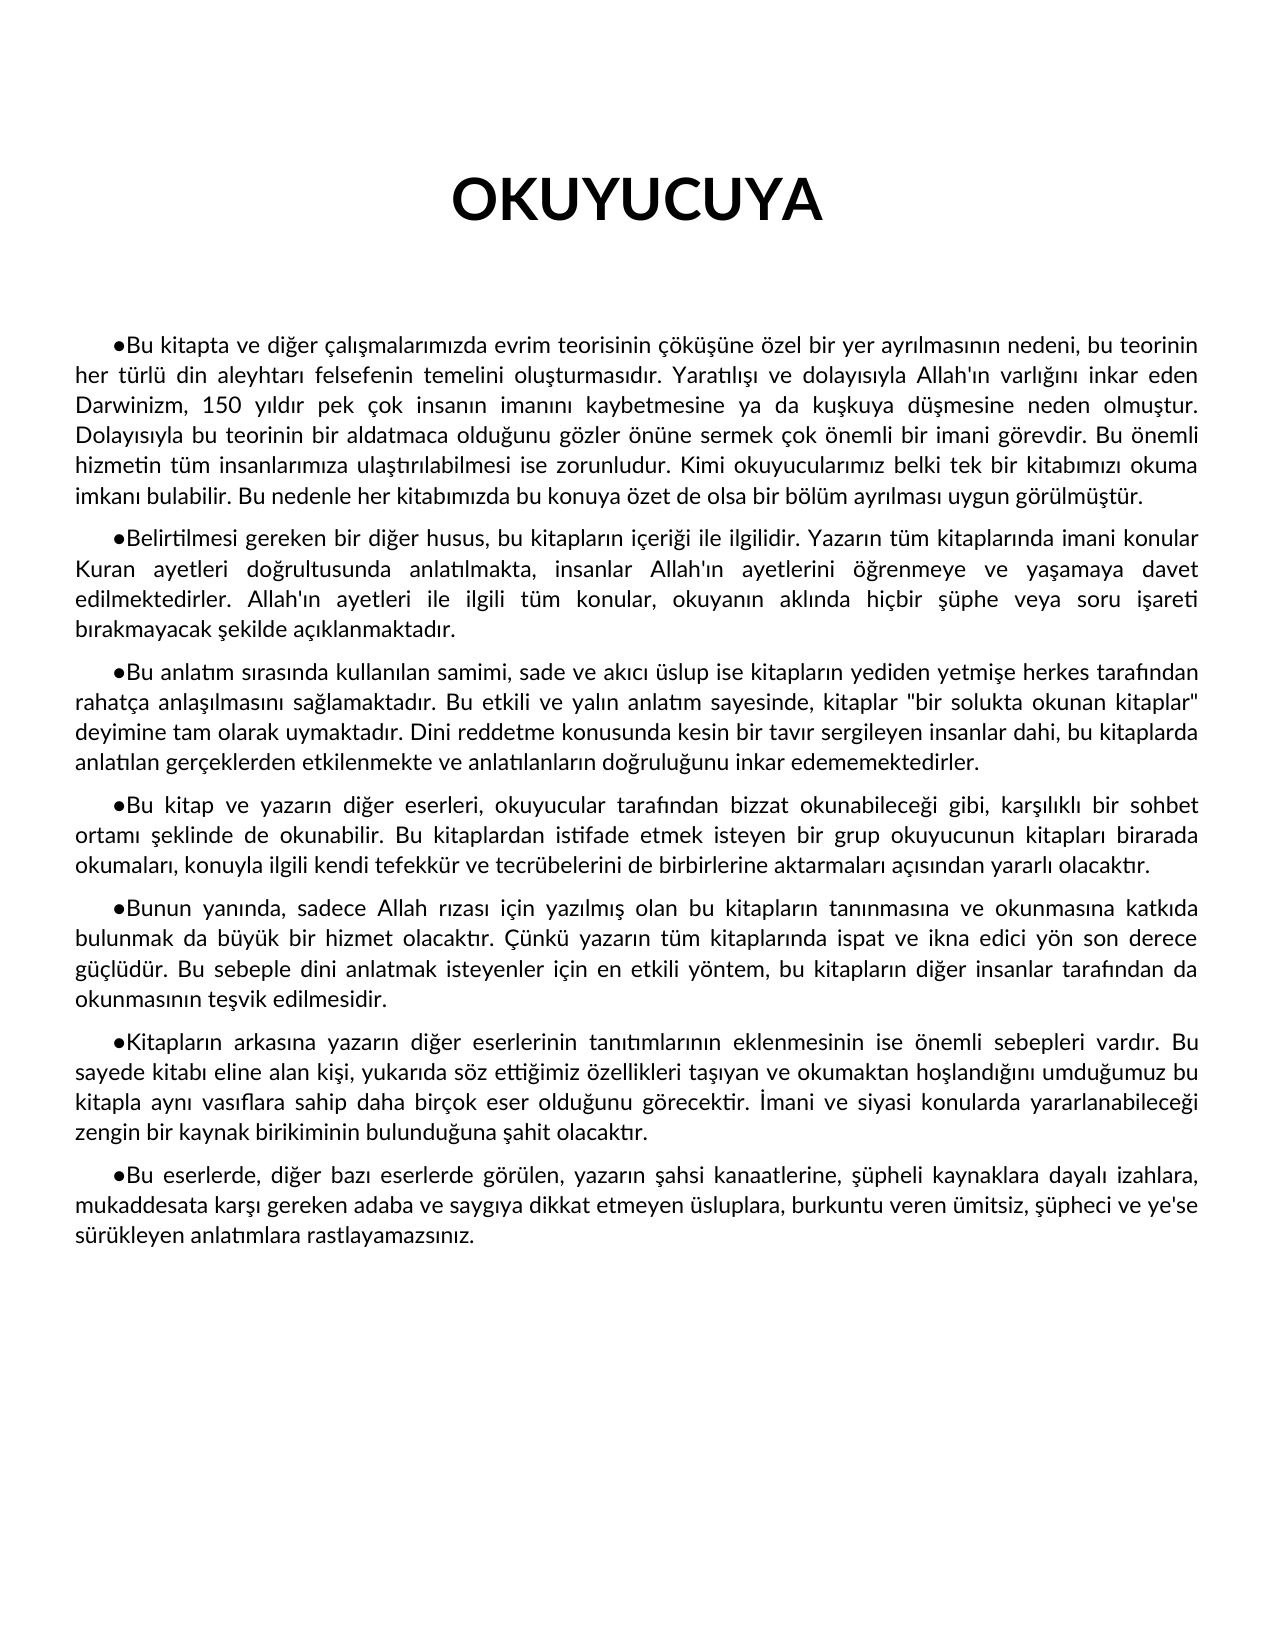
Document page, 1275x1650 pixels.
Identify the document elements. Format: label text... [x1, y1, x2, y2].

text •Bu eserlerde, diğer bazı eserlerde görülen, yazarın şahsi kanaatlerine, şüpheli kaynaklara dayalı izahlara, mukaddesata karşı gereken adaba ve saygıya dikkat etmeyen üsluplara, burkuntu veren ümitsiz, şüpheci ve ye'se sürükleyen anlatımlara rastlayamazsınız. [75, 1161, 1200, 1248]
text •Bu anlatım sırasında kullanılan samimi, sade ve akıcı üslup ise kitapların yediden yetmişe herkes tarafından rahatça anlaşılmasını sağlamaktadır. Bu etkili ve yalın anlatım sayesinde, kitaplar "bir solukta okunan kitaplar" deyimine tam olarak uymaktadır. Dini reddetme konusunda kesin bir tavır sergileyen insanlar dahi, bu kitaplarda anlatılan gerçeklerden etkilenmekte ve anlatılanların doğruluğunu inkar edememektedirler. [75, 657, 1200, 776]
subtitle OKUYUCUYA [75, 162, 1200, 232]
text •Belirtilmesi gereken bir diğer husus, bu kitapların içeriği ile ilgilidir. Yazarın tüm kitaplarında imani konular Kuran ayetleri doğrultusunda anlatılmakta, insanlar Allah'ın ayetlerini öğrenmeye ve yaşamaya davet edilmektedirler. Allah'ın ayetleri ile ilgili tüm konular, okuyanın aklında hiçbir şüphe veya soru işareti bırakmayacak şekilde açıklanmaktadır. [75, 524, 1200, 642]
text •Bu kitap ve yazarın diğer eserleri, okuyucular tarafından bizzat okunabileceği gibi, karşılıklı bir sohbet ortamı şeklinde de okunabilir. Bu kitaplardan istifade etmek isteyen bir grup okuyucunun kitapları birarada okumaları, konuyla ilgili kendi tefekkür ve tecrübelerini de birbirlerine aktarmaları açısından yararlı olacaktır. [75, 791, 1200, 879]
text •Bu kitapta ve diğer çalışmalarımızda evrim teorisinin çöküşüne özel bir yer ayrılmasının nedeni, bu teorinin her türlü din aleyhtarı felsefenin temelini oluşturmasıdır. Yaratılışı ve dolayısıyla Allah'ın varlığını inkar eden Darwinizm, 150 yıldır pek çok insanın imanını kaybetmesine ya da kuşkuya düşmesine neden olmuştur. Dolayısıyla bu teorinin bir aldatmaca olduğunu gözler önüne sermek çok önemli bir imani görevdir. Bu önemli hizmetin tüm insanlarımıza ulaştırılabilmesi ise zorunludur. Kimi okuyucularımız belki tek bir kitabımızı okuma imkanı bulabilir. Bu nedenle her kitabımızda bu konuya özet de olsa bir bölüm ayrılması uygun görülmüştür. [75, 330, 1200, 509]
text •Kitapların arkasına yazarın diğer eserlerinin tanıtımlarının eklenmesinin ise önemli sebepleri vardır. Bu sayede kitabı eline alan kişi, yukarıda söz ettiğimiz özellikleri taşıyan ve okumaktan hoşlandığını umduğumuz bu kitapla aynı vasıflara sahip daha birçok eser olduğunu görecektir. İmani ve siyasi konularda yararlanabileceği zengin bir kaynak birikiminin bulunduğuna şahit olacaktır. [75, 1027, 1200, 1145]
text •Bunun yanında, sadece Allah rızası için yazılmış olan bu kitapların tanınmasına ve okunmasına katkıda bulunmak da büyük bir hizmet olacaktır. Çünkü yazarın tüm kitaplarında ispat ve ikna edici yön son derece güçlüdür. Bu sebeple dini anlatmak isteyenler için en etkili yöntem, bu kitapların diğer insanlar tarafından da okunmasının teşvik edilmesidir. [75, 894, 1200, 1012]
